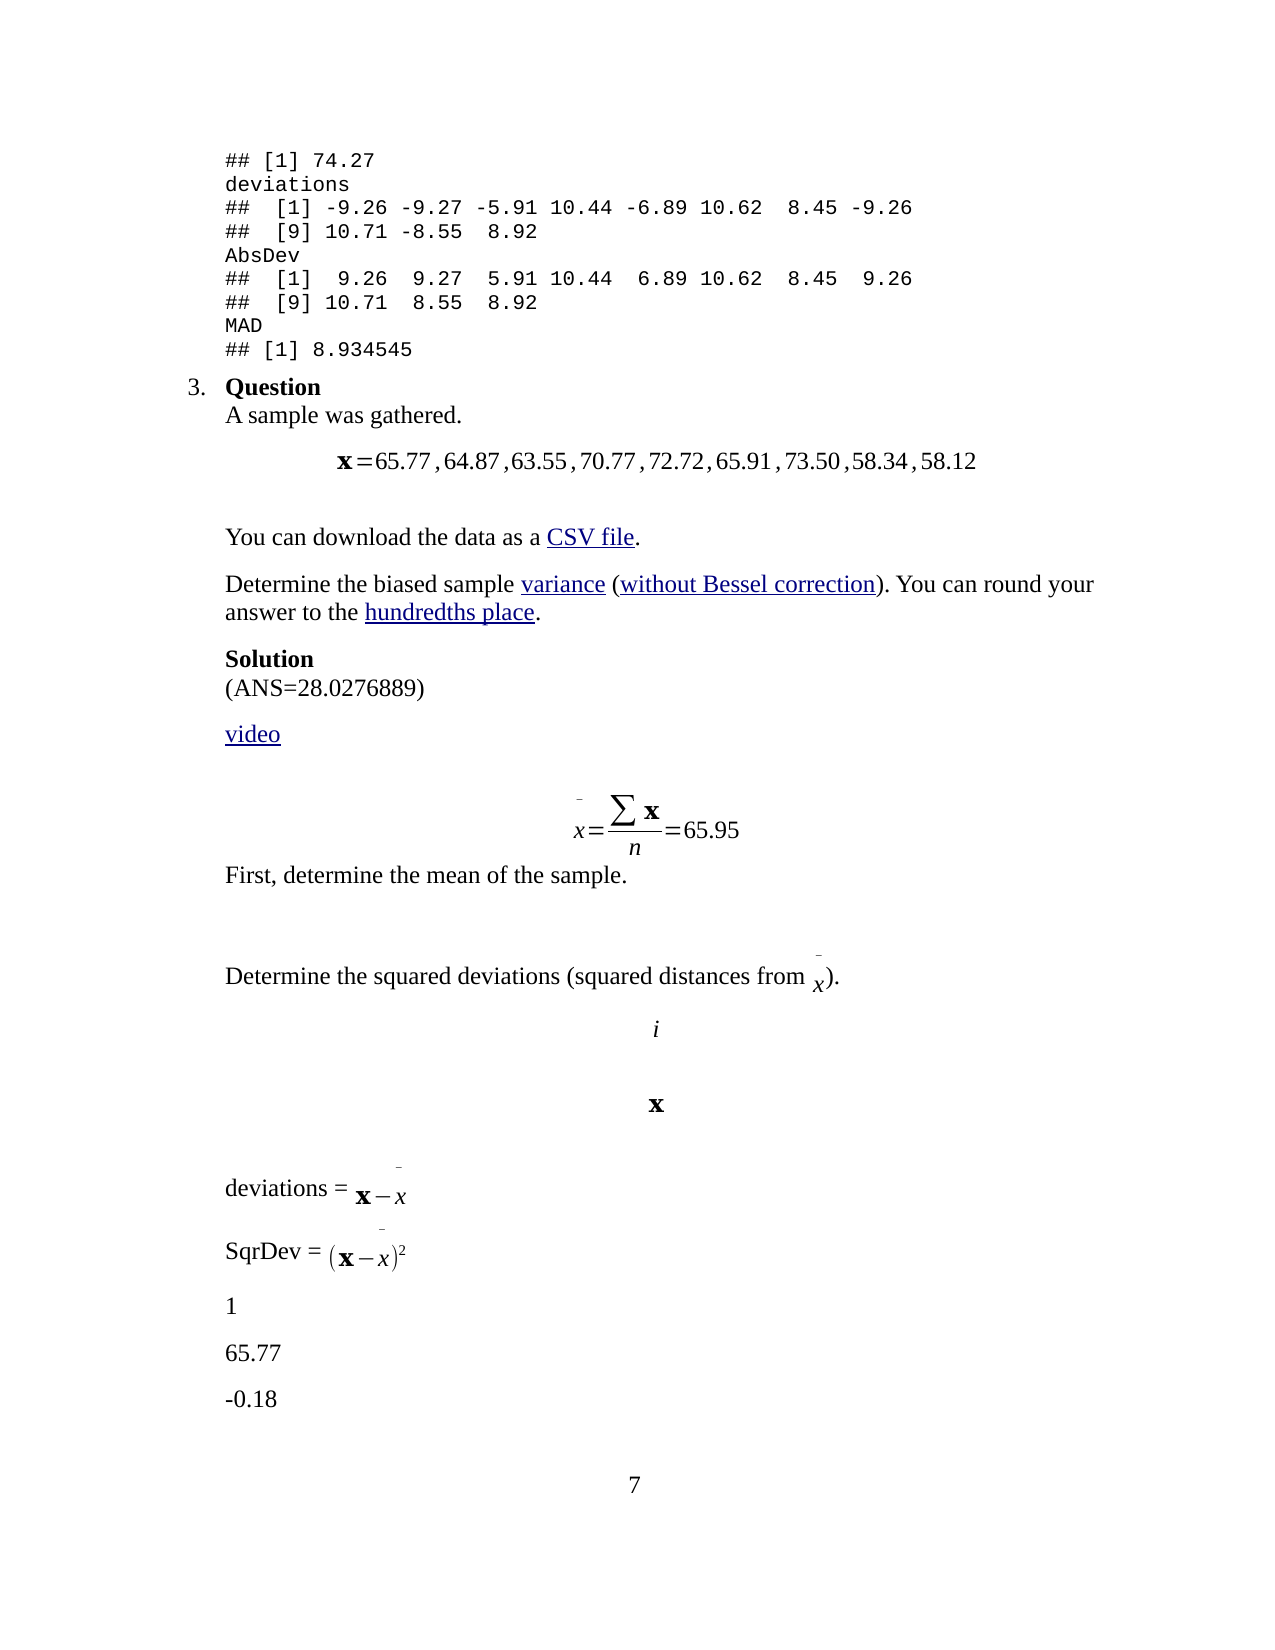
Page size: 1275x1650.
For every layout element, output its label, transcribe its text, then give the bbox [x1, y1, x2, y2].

list Solution (ANS=28.0276889) [187, 644, 1125, 702]
list First, determine the mean of the sample. [187, 766, 1125, 889]
list Determine the squared deviations (squared distances from ). [187, 953, 1125, 998]
list -0.18 [187, 1384, 1125, 1413]
list MAD [187, 316, 1125, 339]
list ## [1] 74.27 [187, 150, 1125, 174]
list ## [9] 10.71 8.55 8.92 [187, 292, 1125, 316]
list video [187, 719, 1125, 748]
list ## [9] 10.71 -8.55 8.92 [187, 221, 1125, 244]
list AbsDev [187, 244, 1125, 268]
list 1 [187, 1291, 1125, 1320]
list ## [1] 9.26 9.27 5.91 10.44 6.89 10.62 8.45 9.26 [187, 268, 1125, 292]
list deviations [187, 174, 1125, 197]
list ## [1] -9.26 -9.27 -5.91 10.44 -6.89 10.62 8.45 -9.26 [187, 197, 1125, 221]
list SqrDev = [187, 1227, 1125, 1273]
list Question A sample was gathered. [187, 372, 1125, 429]
list You can download the data as a CSV file. [187, 522, 1125, 551]
list Determine the biased sample variance (without Bessel correction). You can round your answer to the hundredths place. [187, 569, 1125, 626]
list 65.77 [187, 1338, 1125, 1367]
list ## [1] 8.934545 [187, 339, 1125, 363]
list deviations = [187, 1165, 1125, 1209]
